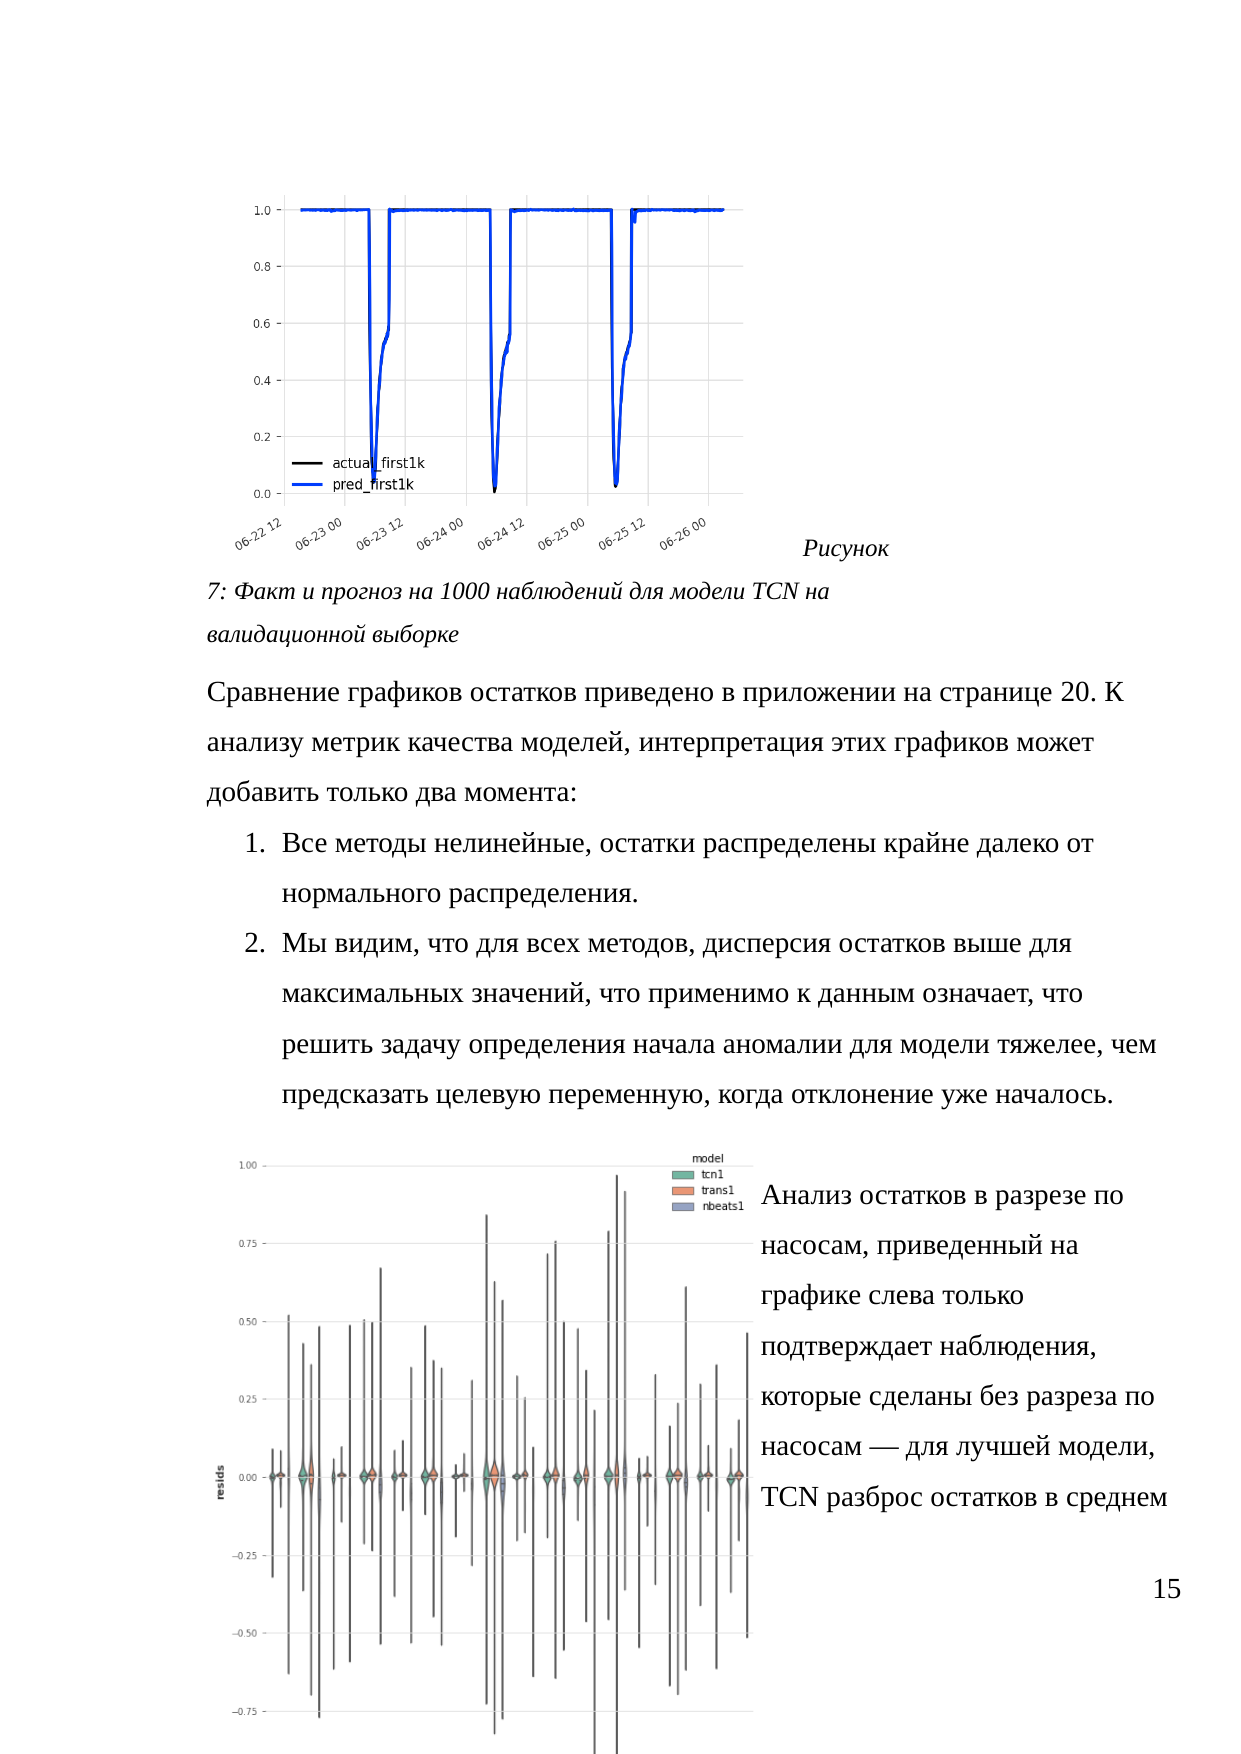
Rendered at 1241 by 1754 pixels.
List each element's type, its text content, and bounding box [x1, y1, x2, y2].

list Мы видим, что для всех методов, дисперсия остатков выше для максимальных значений, что применимо к данным означает, что решить задачу определения начала аномалии для модели тяжелее, чем предсказать целевую переменную, когда отклонение уже началось. [244, 925, 1181, 1110]
text Анализ остатков в разрезе по насосам, приведенный на графике слева только подтверждает наблюдения, которые сделаны без разреза по насосам — для лучшей модели, TCN разброс остатков в среднем [761, 1177, 1181, 1512]
list Все методы нелинейные, остатки распределены крайне далеко от нормального распределения. [244, 825, 1181, 908]
text Рисунок 7: Факт и прогноз на 1000 наблюдений для модели TCN на валидационной выборке [207, 145, 911, 648]
picture [208, 1137, 761, 1754]
picture [206, 145, 803, 557]
text Сравнение графиков остатков приведено в приложении на странице 20. К анализу метрик качества моделей, интерпретация этих графиков может добавить только два момента: [207, 674, 1181, 808]
